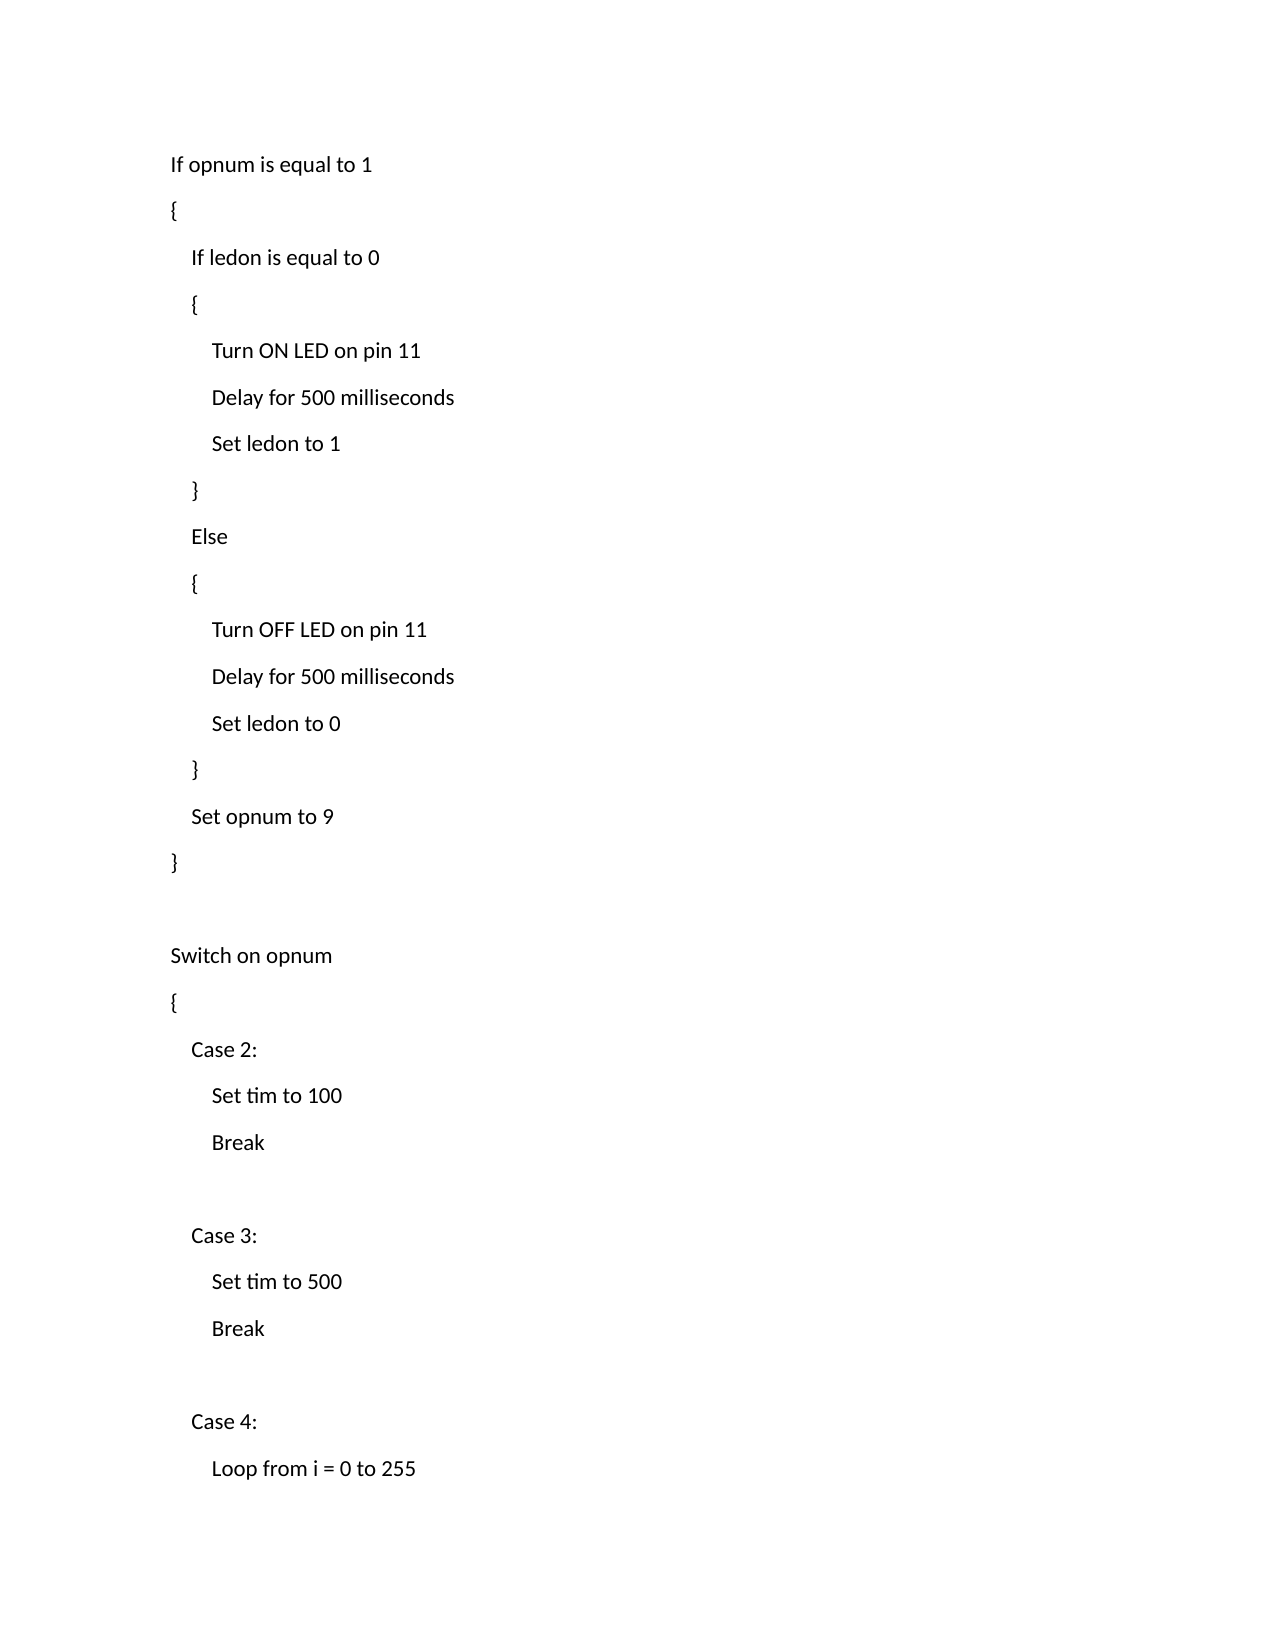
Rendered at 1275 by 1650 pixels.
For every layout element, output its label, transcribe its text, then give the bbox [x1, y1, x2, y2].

text } [150, 476, 1125, 504]
text If opnum is equal to 1 [150, 150, 1125, 178]
text Turn OFF LED on pin 11 [150, 616, 1125, 644]
text Set ledon to 0 [150, 709, 1125, 737]
text Set opnum to 9 [150, 802, 1125, 830]
text If ledon is equal to 0 [150, 243, 1125, 271]
text Delay for 500 milliseconds [150, 383, 1125, 411]
text } [150, 848, 1125, 876]
text } [150, 755, 1125, 783]
text { [150, 197, 1125, 224]
text { [150, 569, 1125, 597]
text Case 3: [150, 1221, 1125, 1249]
text Case 4: [150, 1407, 1125, 1435]
text Else [150, 522, 1125, 551]
text Set ledon to 1 [150, 429, 1125, 457]
text { [150, 290, 1125, 318]
text Case 2: [150, 1035, 1125, 1063]
text Set tim to 100 [150, 1081, 1125, 1109]
text Set tim to 500 [150, 1267, 1125, 1296]
text Break [150, 1128, 1125, 1156]
text Switch on opnum [150, 942, 1125, 969]
text { [150, 988, 1125, 1016]
text Turn ON LED on pin 11 [150, 336, 1125, 364]
text Delay for 500 milliseconds [150, 662, 1125, 690]
text Loop from i = 0 to 255 [150, 1454, 1125, 1482]
text Break [150, 1314, 1125, 1342]
